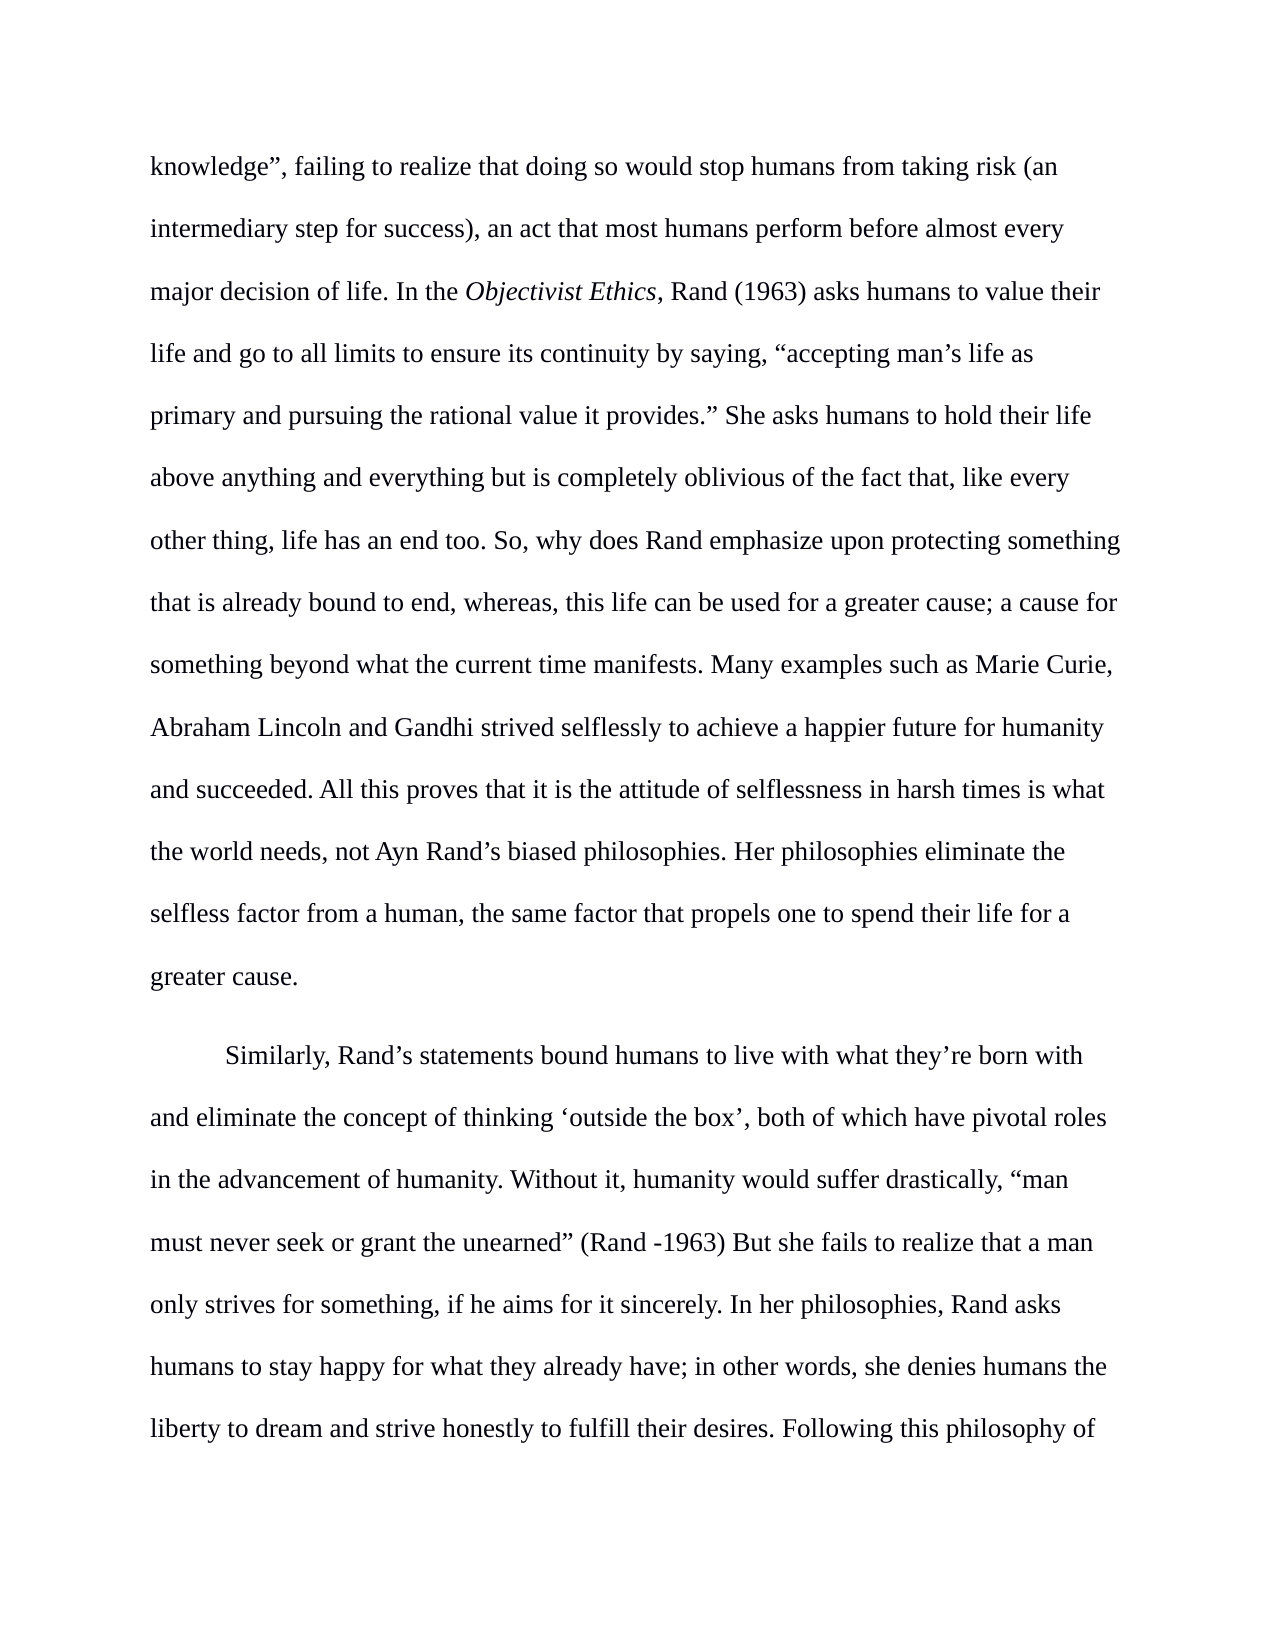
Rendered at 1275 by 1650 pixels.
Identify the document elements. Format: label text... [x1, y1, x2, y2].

text knowledge”, failing to realize that doing so would stop humans from taking risk (an intermediary step for success), an act that most humans perform before almost every major decision of life. In the Objectivist Ethics, Rand (1963) asks humans to value their life and go to all limits to ensure its continuity by saying, “accepting man’s life as primary and pursuing the rational value it provides.” She asks humans to hold their life above anything and everything but is completely oblivious of the fact that, like every other thing, life has an end too. So, why does Rand emphasize upon protecting something that is already bound to end, whereas, this life can be used for a greater cause; a cause for something beyond what the current time manifests. Many examples such as Marie Curie, Abraham Lincoln and Gandhi strived selflessly to achieve a happier future for humanity and succeeded. All this proves that it is the attitude of selflessness in harsh times is what the world needs, not Ayn Rand’s biased philosophies. Her philosophies eliminate the selfless factor from a human, the same factor that propels one to spend their life for a greater cause. [150, 150, 1125, 991]
text Similarly, Rand’s statements bound humans to live with what they’re born with and eliminate the concept of thinking ‘outside the box’, both of which have pivotal roles in the advancement of humanity. Without it, humanity would suffer drastically, “man must never seek or grant the unearned” (Rand -1963) But she fails to realize that a man only strives for something, if he aims for it sincerely. In her philosophies, Rand asks humans to stay happy for what they already have; in other words, she denies humans the liberty to dream and strive honestly to fulfill their desires. Following this philosophy of [150, 1039, 1125, 1444]
